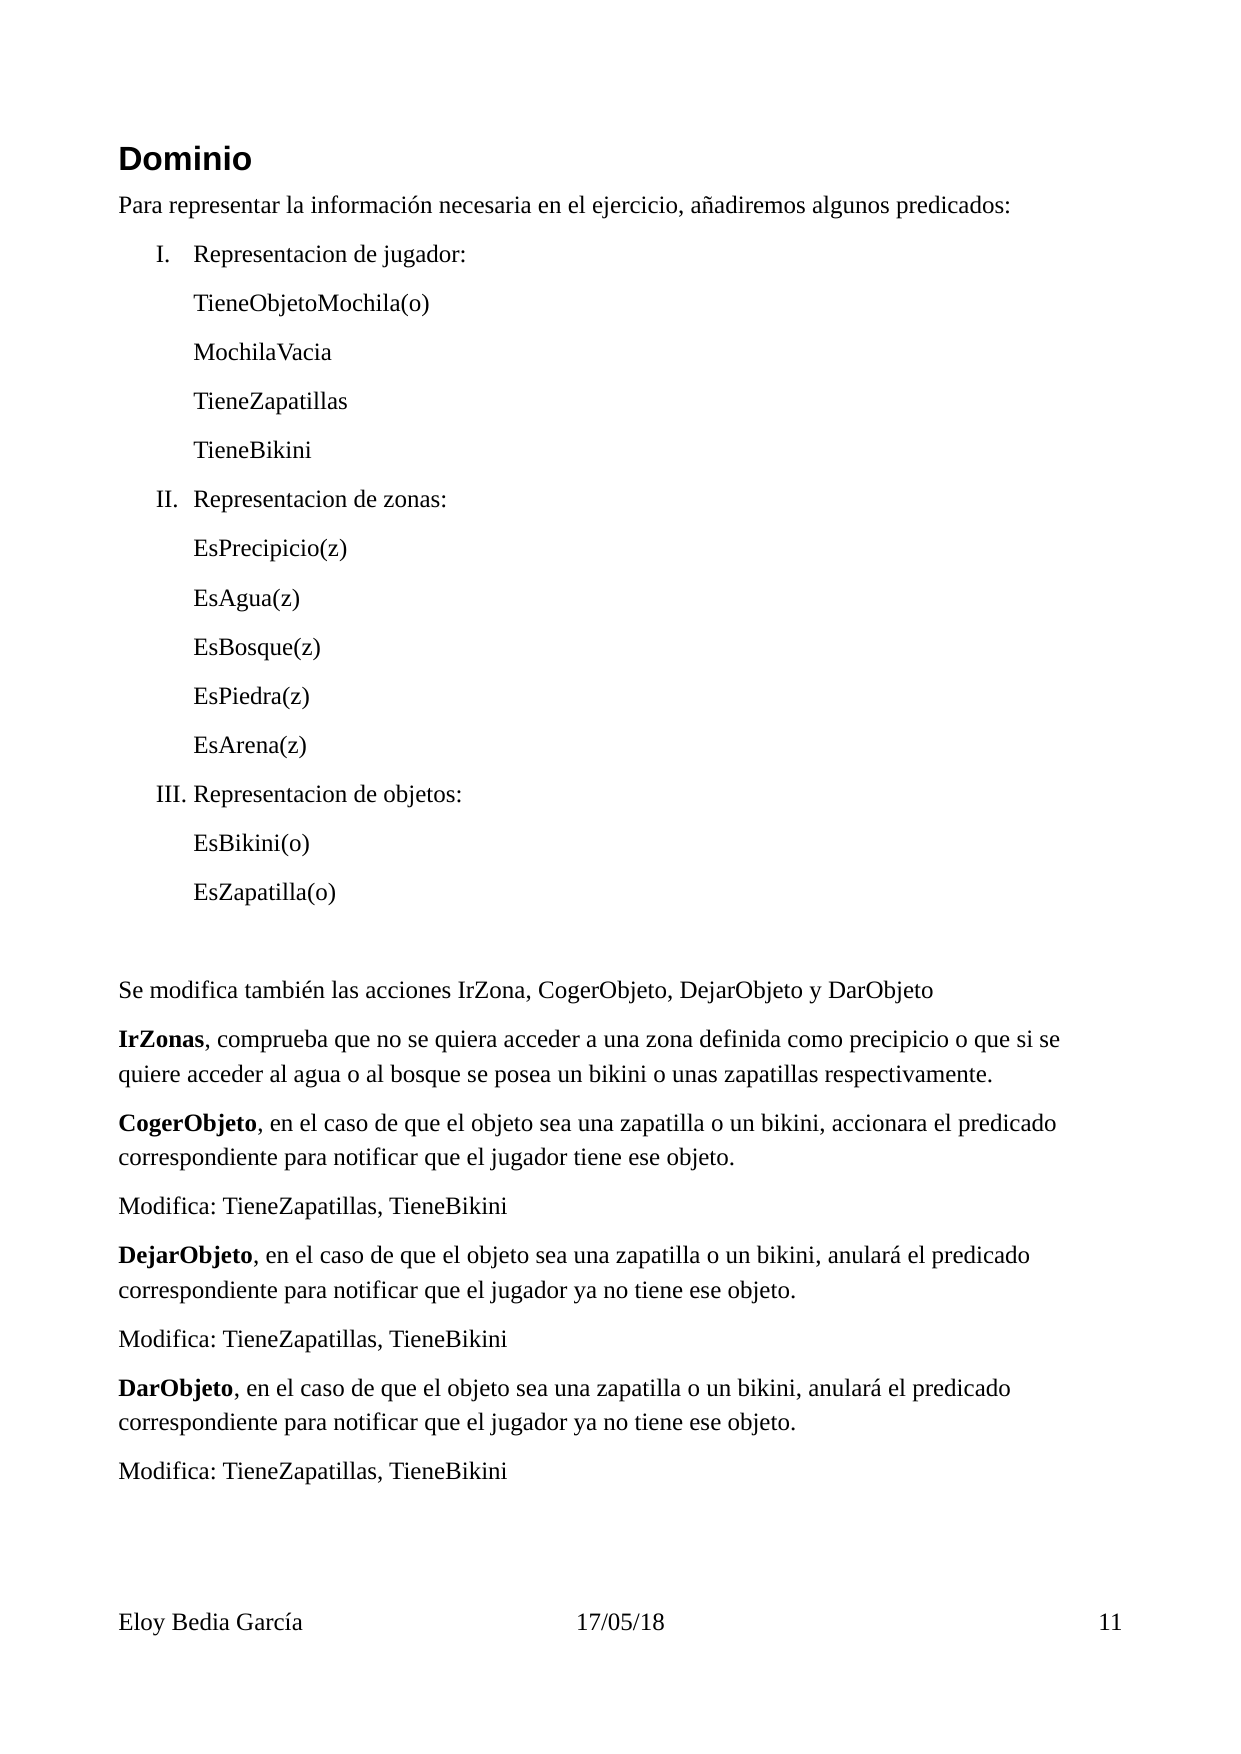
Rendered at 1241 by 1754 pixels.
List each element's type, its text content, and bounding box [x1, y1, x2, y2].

text Para representar la información necesaria en el ejercicio, añadiremos algunos predicados: [118, 190, 1122, 219]
text Modifica: TieneZapatillas, TieneBikini [118, 1324, 1122, 1353]
list MochilaVacia [156, 337, 1122, 366]
list Representacion de objetos: [156, 779, 1122, 808]
subtitle Dominio [118, 139, 1122, 178]
list EsBikini(o) [156, 828, 1122, 857]
list TieneObjetoMochila(o) [156, 288, 1122, 317]
list TieneZapatillas [156, 386, 1122, 415]
list EsArena(z) [156, 730, 1122, 758]
text DejarObjeto, en el caso de que el objeto sea una zapatilla o un bikini, anulará el predicado correspondiente para notificar que el jugador ya no tiene ese objeto. [118, 1240, 1122, 1303]
text Se modifica también las acciones IrZona, CogerObjeto, DejarObjeto y DarObjeto [118, 975, 1122, 1004]
list Representacion de zonas: [156, 484, 1122, 513]
list Representacion de jugador: [156, 239, 1122, 268]
text Modifica: TieneZapatillas, TieneBikini [118, 1191, 1122, 1220]
text CogerObjeto, en el caso de que el objeto sea una zapatilla o un bikini, accionara el predicado correspondiente para notificar que el jugador tiene ese objeto. [118, 1108, 1122, 1171]
list TieneBikini [156, 435, 1122, 464]
list EsPiedra(z) [156, 681, 1122, 709]
text IrZonas, comprueba que no se quiera acceder a una zona definida como precipicio o que si se quiere acceder al agua o al bosque se posea un bikini o unas zapatillas respectivamente. [118, 1024, 1122, 1087]
list EsPrecipicio(z) [156, 533, 1122, 562]
text Modifica: TieneZapatillas, TieneBikini [118, 1456, 1122, 1485]
list EsZapatilla(o) [156, 877, 1122, 906]
list EsAgua(z) [156, 583, 1122, 611]
list EsBosque(z) [156, 632, 1122, 660]
text DarObjeto, en el caso de que el objeto sea una zapatilla o un bikini, anulará el predicado correspondiente para notificar que el jugador ya no tiene ese objeto. [118, 1373, 1122, 1436]
